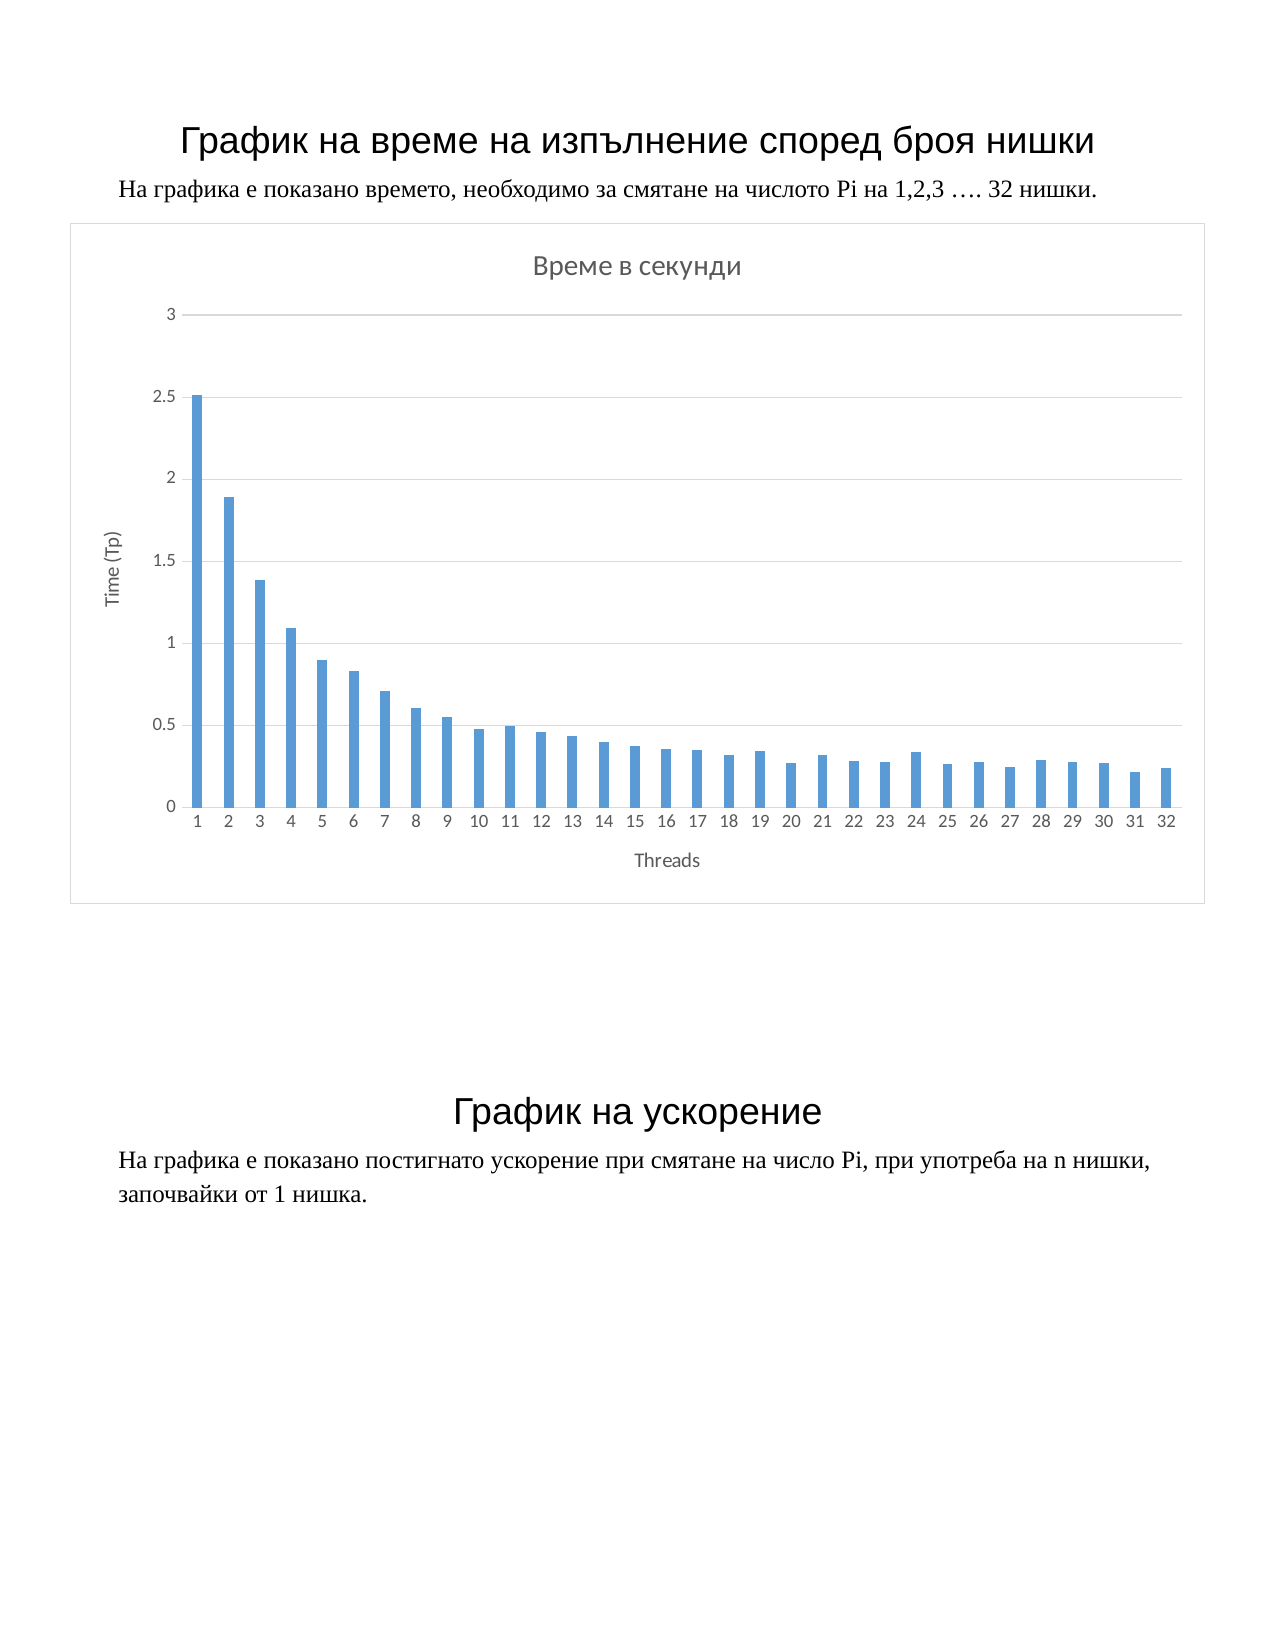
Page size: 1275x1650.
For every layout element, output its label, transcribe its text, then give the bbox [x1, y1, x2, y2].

subtitle График на ускорение [118, 1089, 1157, 1132]
text На графика е показано постигнато ускорение при смятане на число Pi, при употреба на n нишки, започвайки от 1 нишка. [118, 1145, 1157, 1208]
text На графика е показано времето, необходимо за смятане на числото Pi на 1,2,3 …. 32 нишки. [118, 174, 1157, 202]
subtitle График на време на изпълнение според броя нишки [118, 118, 1157, 161]
